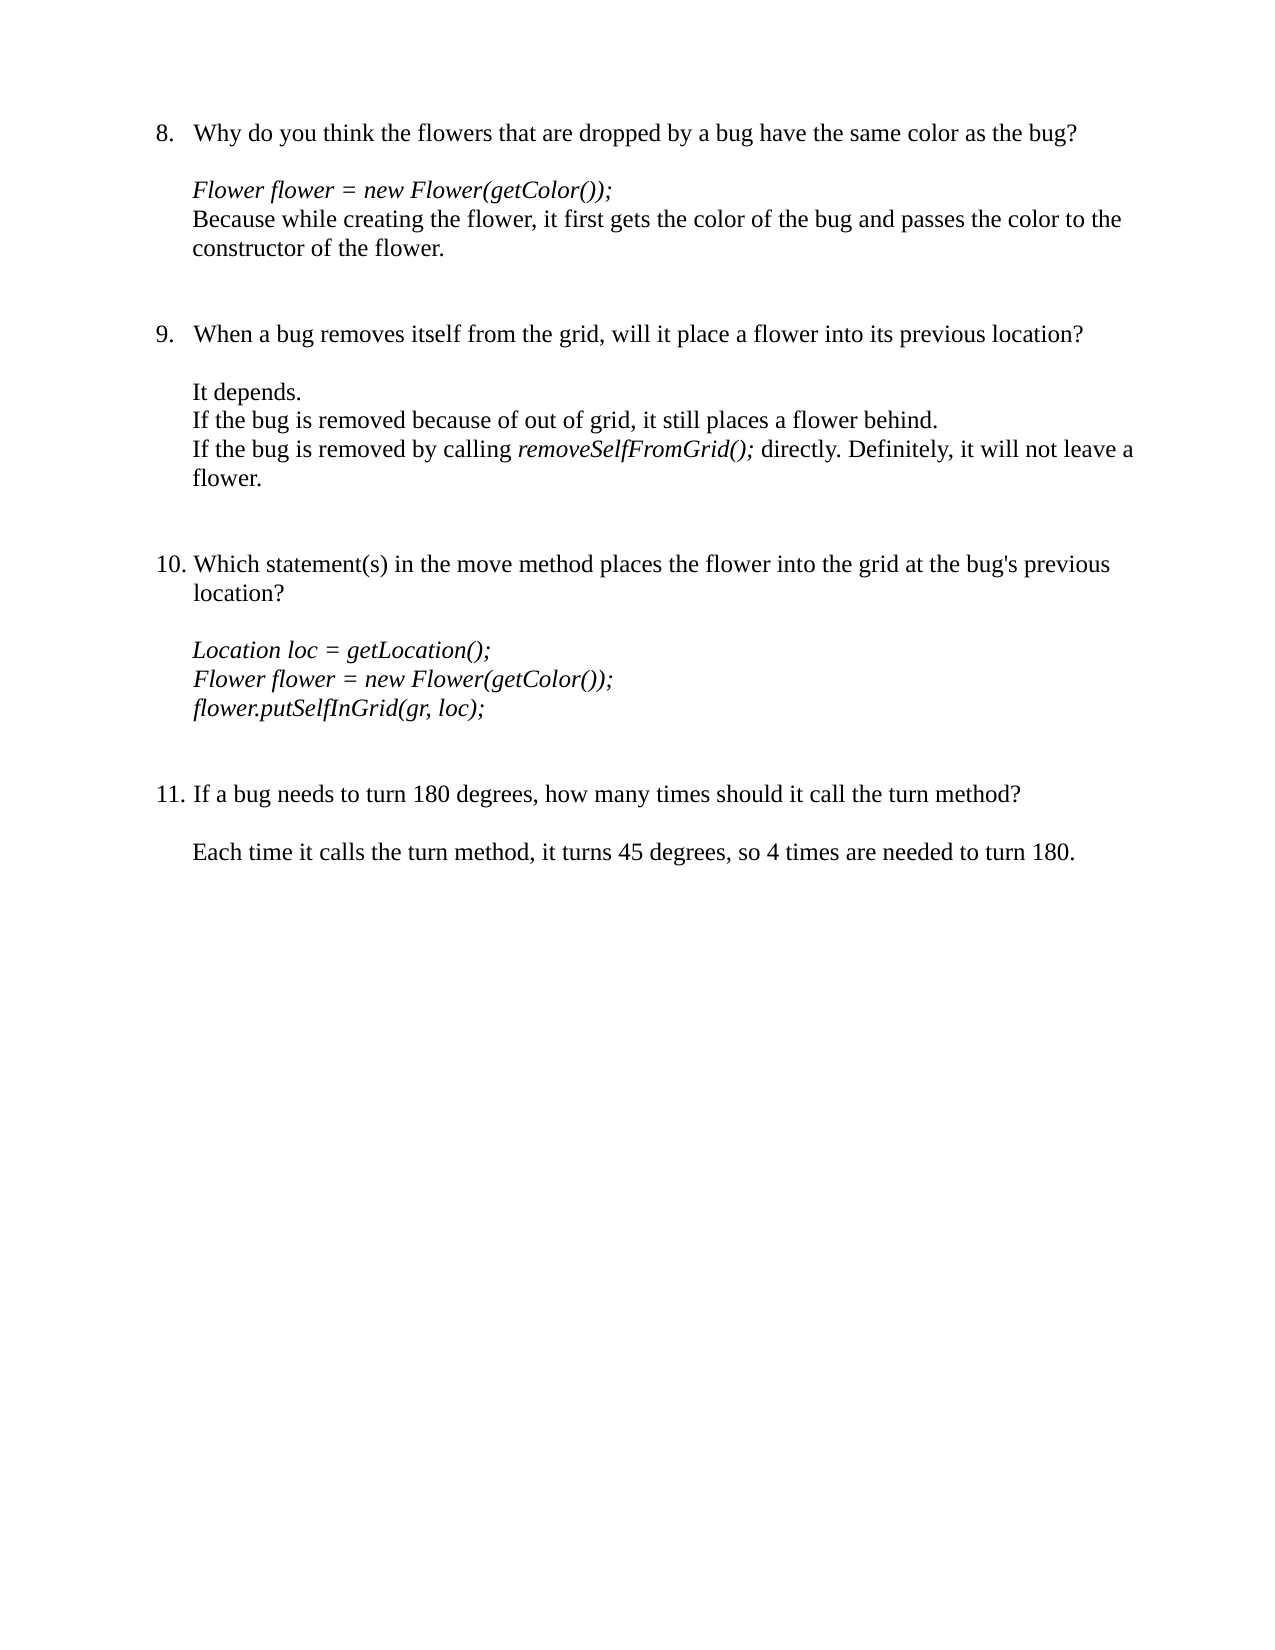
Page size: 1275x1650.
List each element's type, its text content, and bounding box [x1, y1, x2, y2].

text Each time it calls the turn method, it turns 45 degrees, so 4 times are needed to turn 180. [118, 837, 1157, 866]
list Why do you think the flowers that are dropped by a bug have the same color as the bug? [156, 118, 1157, 176]
list If a bug needs to turn 180 degrees, how many times should it call the turn method? [156, 779, 1157, 808]
list flower.putSelfInGrid(gr, loc); [156, 693, 1157, 751]
text Flower flower = new Flower(getColor()); [118, 176, 1157, 204]
list When a bug removes itself from the grid, will it place a flower into its previous location? [156, 319, 1157, 377]
text It depends. [118, 377, 1157, 406]
text Because while creating the flower, it first gets the color of the bug and passes the color to the constructor of the flower. [118, 204, 1157, 262]
list Which statement(s) in the move method places the flower into the grid at the bug's previous location? [156, 549, 1157, 607]
text If the bug is removed because of out of grid, it still places a flower behind. [118, 406, 1157, 434]
text If the bug is removed by calling removeSelfFromGrid(); directly. Definitely, it will not leave a flower. [118, 434, 1157, 492]
text Location loc = getLocation(); [118, 636, 1157, 664]
list Flower flower = new Flower(getColor()); [156, 664, 1157, 693]
